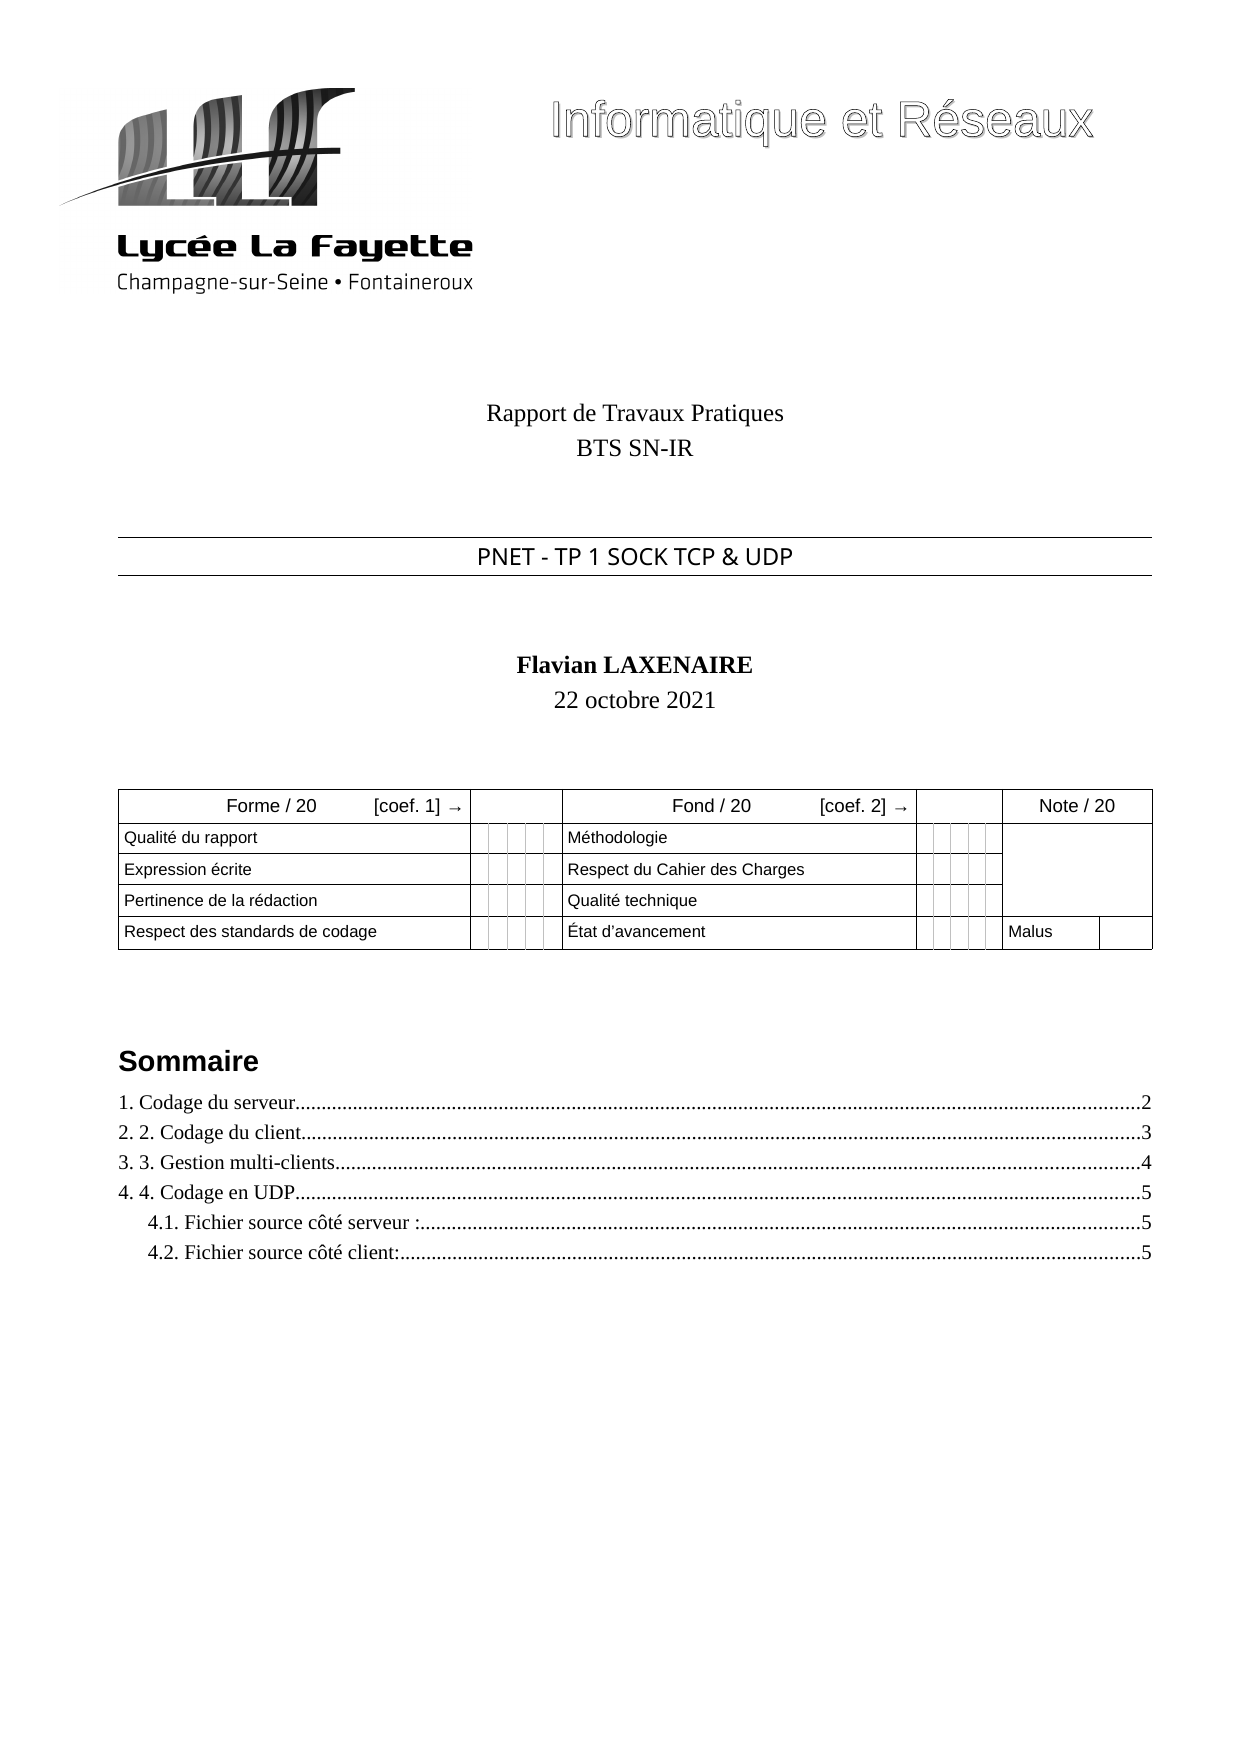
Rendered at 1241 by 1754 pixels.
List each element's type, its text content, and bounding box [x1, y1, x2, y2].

table_cell [986, 917, 1002, 949]
table_cell [986, 854, 1002, 884]
table_cell [934, 824, 950, 853]
table_cell [934, 917, 950, 949]
text Rapport de Travaux Pratiques [118, 398, 1152, 427]
text 4.2. Fichier source côté client: 5 [148, 1240, 1152, 1264]
text 2. 2. Codage du client 3 [118, 1120, 1152, 1144]
table_cell Pertinence de la rédaction [119, 885, 470, 916]
picture [59, 88, 473, 294]
text 1. Codage du serveur 2 [118, 1090, 1152, 1114]
table_cell [969, 917, 985, 949]
text 4.1. Fichier source côté serveur : 5 [148, 1210, 1152, 1234]
text 22 octobre 2021 [118, 685, 1152, 714]
table_cell [951, 885, 968, 916]
text 3. 3. Gestion multi-clients 4 [118, 1150, 1152, 1174]
table_header [917, 790, 1002, 822]
table_cell [969, 824, 985, 853]
text 4. 4. Codage en UDP 5 [118, 1180, 1152, 1204]
table_cell [917, 917, 933, 949]
table_cell Méthodologie [563, 824, 916, 853]
table_cell Qualité du rapport [119, 824, 470, 853]
table_cell Qualité technique [563, 885, 916, 916]
table_cell [544, 885, 562, 916]
table_cell [969, 854, 985, 884]
table_cell [471, 854, 488, 884]
table_cell [526, 824, 543, 853]
table_cell [969, 885, 985, 916]
table_cell [508, 917, 525, 949]
text PNET - TP 1 SOCK TCP & UDP [118, 538, 1152, 575]
text BTS SN-IR [118, 433, 1152, 462]
table_cell [951, 854, 968, 884]
table_header [471, 790, 562, 822]
table_cell [489, 824, 507, 853]
table_cell [471, 885, 488, 916]
table_cell [489, 854, 507, 884]
table_cell [526, 917, 543, 949]
text Flavian LAXENAIRE [118, 650, 1152, 679]
table_cell [471, 917, 488, 949]
table_cell [917, 824, 933, 853]
text Informatique et Réseaux [490, 89, 1153, 147]
table_cell [544, 824, 562, 853]
table_cell Respect du Cahier des Charges [563, 854, 916, 884]
table_cell [934, 885, 950, 916]
table_cell [986, 824, 1002, 853]
table_cell Respect des standards de codage [119, 917, 470, 949]
table_cell [508, 854, 525, 884]
table_cell État d’avancement [563, 917, 916, 949]
table_cell [986, 885, 1002, 916]
table_cell [489, 885, 507, 916]
table_cell Expression écrite [119, 854, 470, 884]
table_cell [951, 824, 968, 853]
table_header Fond / 20 [coef. 2] → [563, 790, 916, 822]
table_cell [526, 885, 543, 916]
table_cell [544, 917, 562, 949]
table_cell [917, 885, 933, 916]
table_cell [1100, 917, 1152, 949]
table_cell [508, 824, 525, 853]
table_cell [1003, 824, 1152, 916]
subtitle Sommaire [118, 1044, 1152, 1077]
table_cell [917, 854, 933, 884]
table_cell [951, 917, 968, 949]
table_cell [471, 824, 488, 853]
table_cell [526, 854, 543, 884]
table_cell [544, 854, 562, 884]
table_cell Malus [1003, 917, 1099, 949]
table_header Note / 20 [1003, 790, 1152, 822]
table_cell [489, 917, 507, 949]
table_header Forme / 20 [coef. 1] → [119, 790, 470, 822]
table_cell [508, 885, 525, 916]
table_cell [934, 854, 950, 884]
